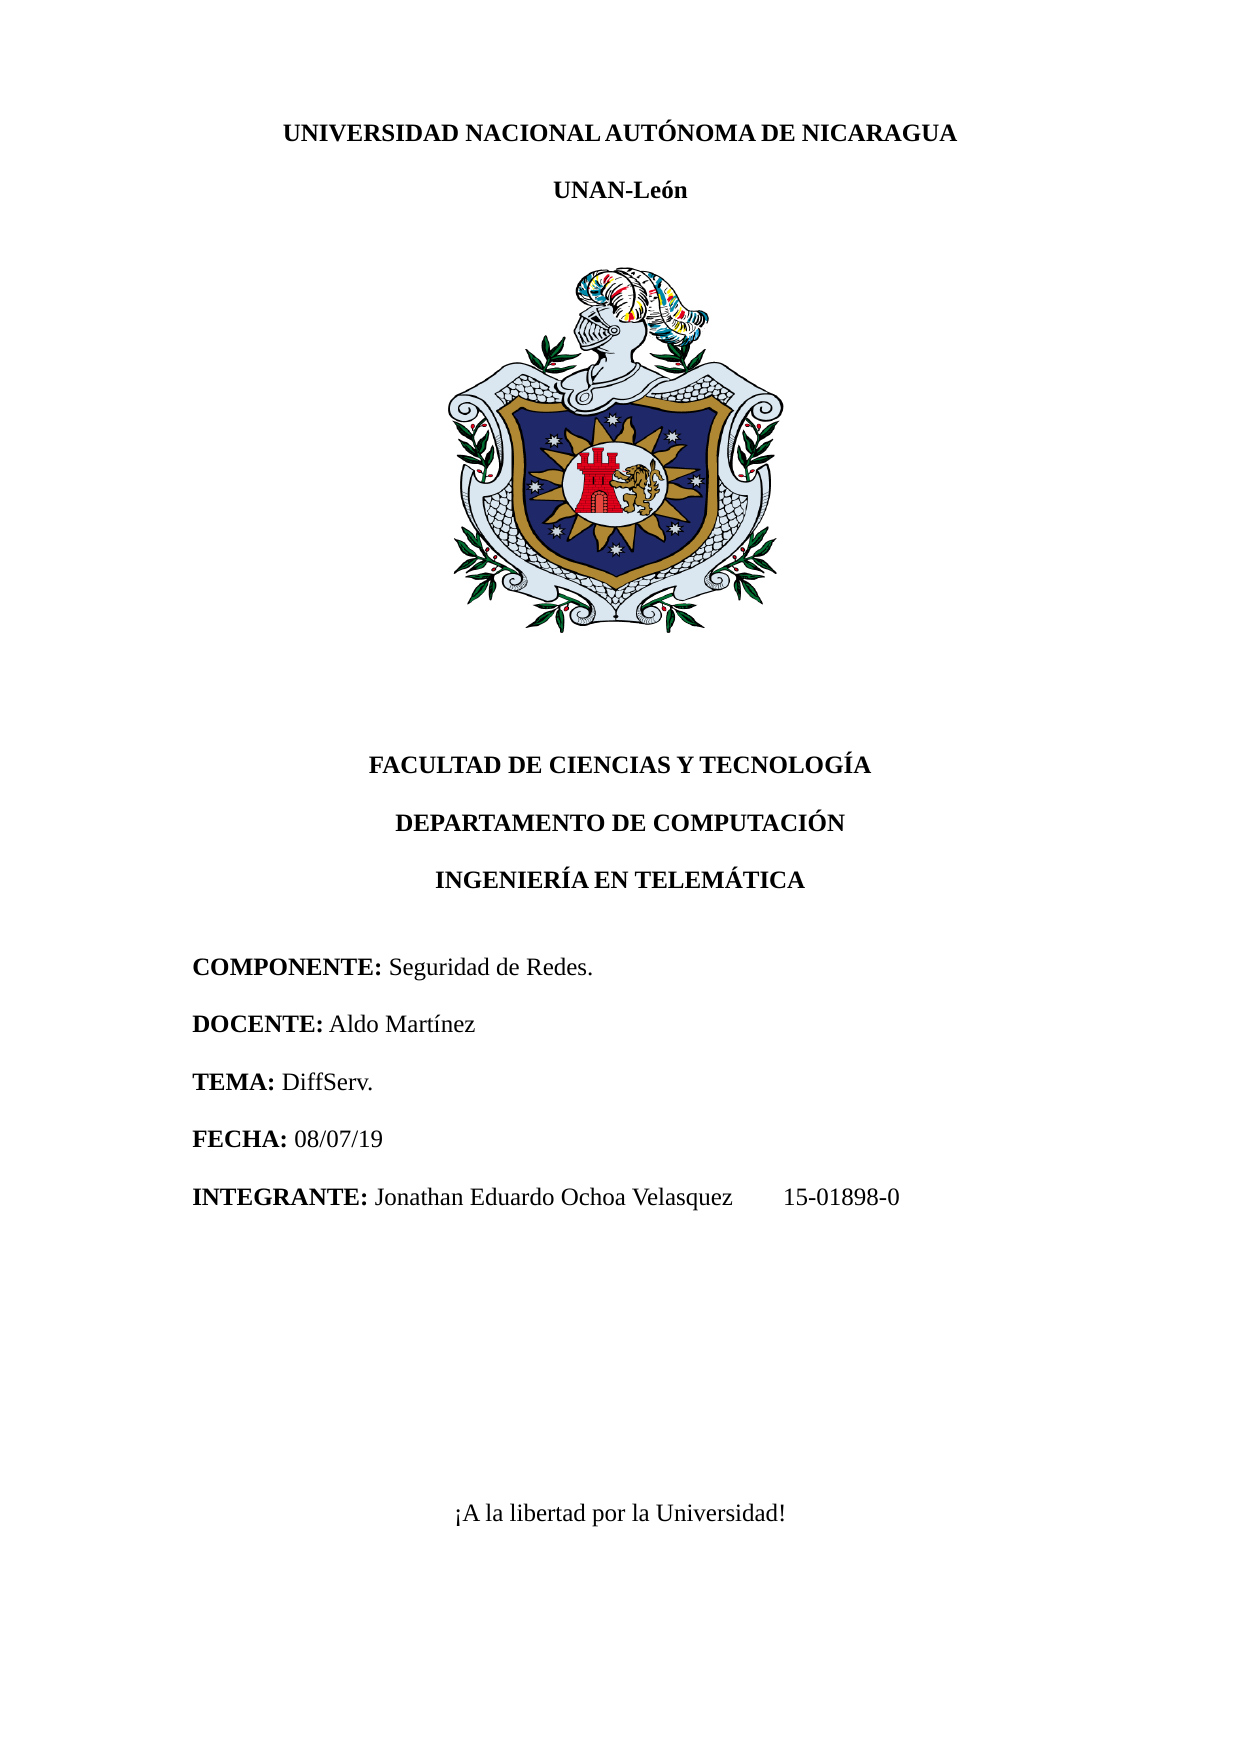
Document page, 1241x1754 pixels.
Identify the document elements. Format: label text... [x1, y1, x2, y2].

text INGENIERÍA EN TELEMÁTICA [118, 866, 1122, 894]
picture [412, 233, 828, 666]
text UNAN-León [118, 176, 1122, 204]
text ¡A la libertad por la Universidad! [118, 1498, 1122, 1527]
text INTEGRANTE: Jonathan Eduardo Ochoa Velasquez 15-01898-0 [118, 1182, 1122, 1211]
text COMPONENTE: Seguridad de Redes. [118, 952, 1122, 981]
text FACULTAD DE CIENCIAS Y TECNOLOGÍA [118, 751, 1122, 779]
text DEPARTAMENTO DE COMPUTACIÓN [118, 808, 1122, 837]
text FECHA: 08/07/19 [118, 1124, 1122, 1153]
text UNIVERSIDAD NACIONAL AUTÓNOMA DE NICARAGUA [118, 118, 1122, 147]
text TEMA: DiffServ. [118, 1067, 1122, 1096]
text DOCENTE: Aldo Martínez [118, 1009, 1122, 1038]
